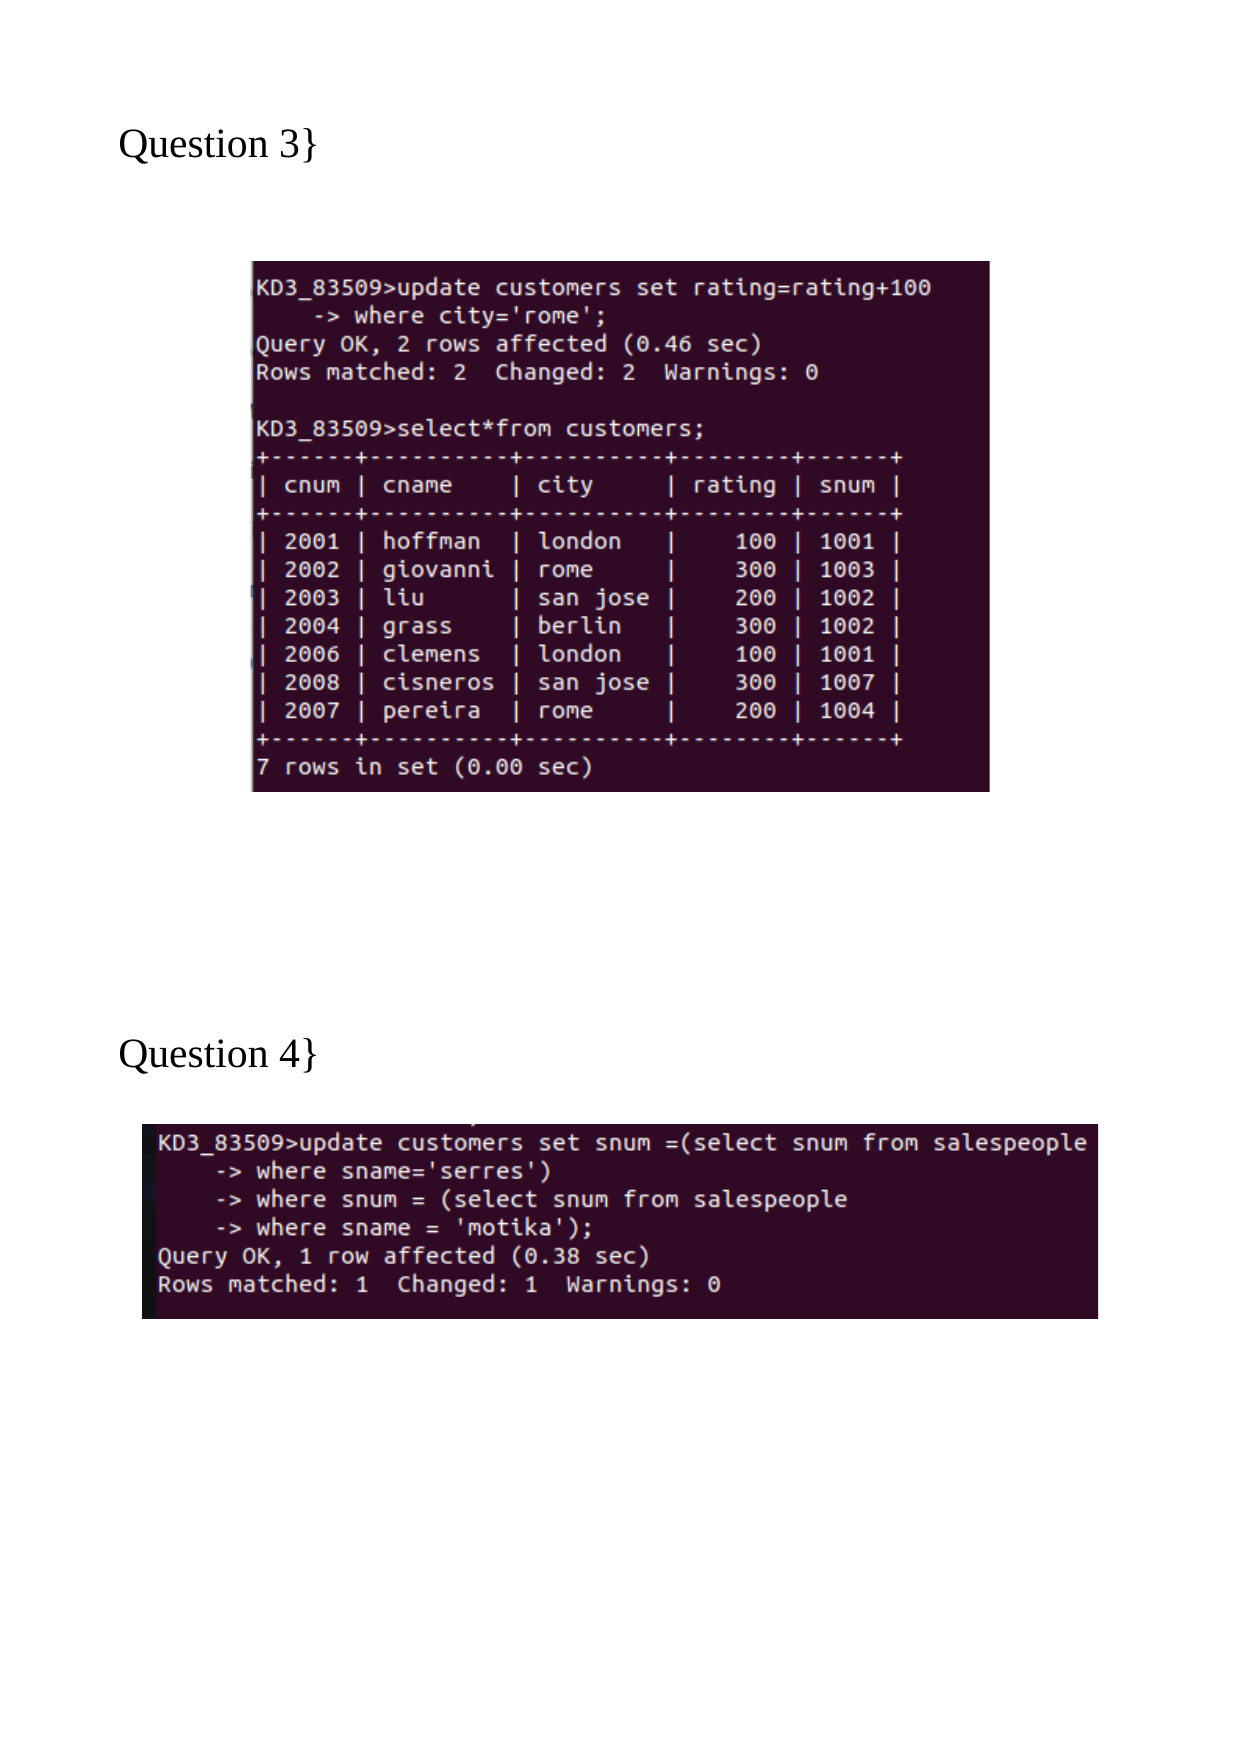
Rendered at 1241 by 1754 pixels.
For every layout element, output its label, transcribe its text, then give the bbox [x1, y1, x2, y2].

picture [142, 1124, 1099, 1319]
text Question 4} [118, 1028, 1122, 1076]
text Question 3} [118, 118, 1122, 166]
picture [250, 261, 990, 792]
